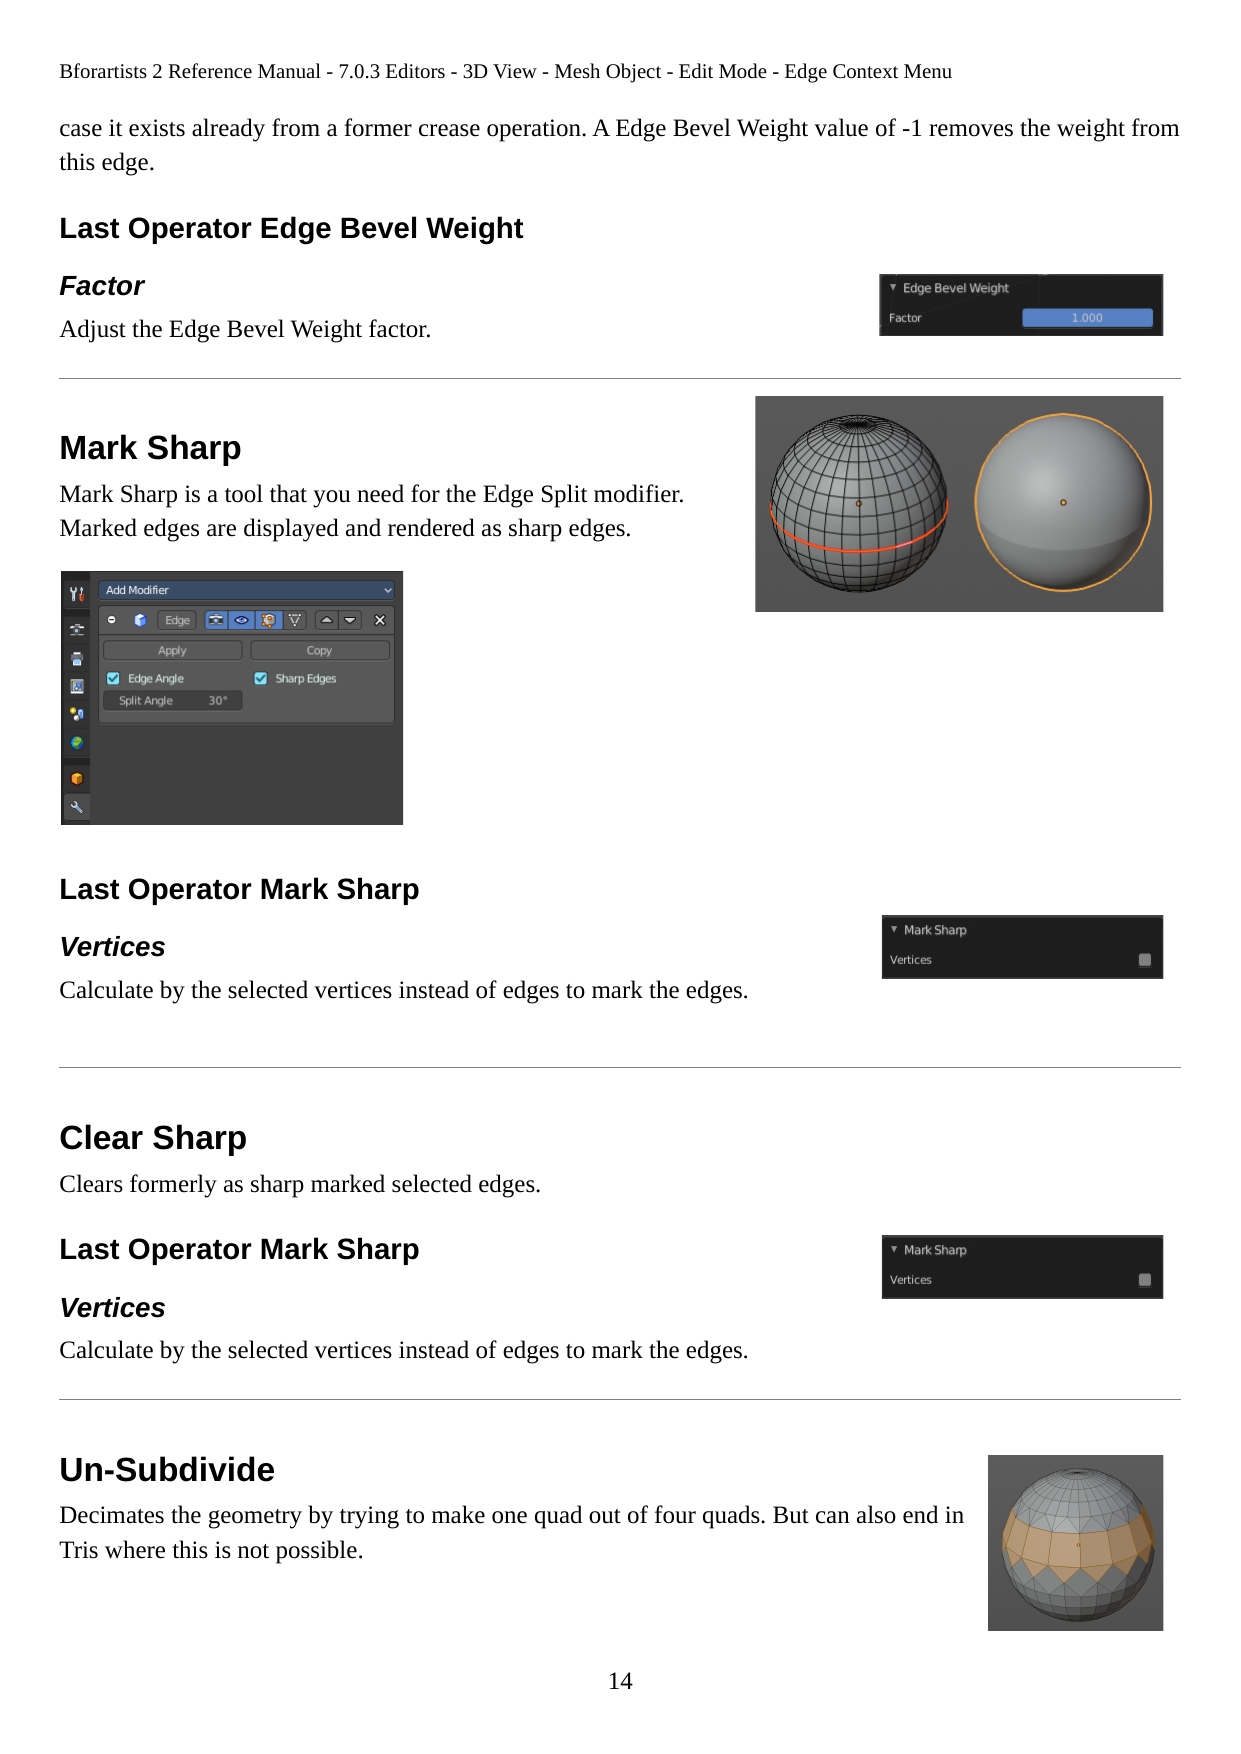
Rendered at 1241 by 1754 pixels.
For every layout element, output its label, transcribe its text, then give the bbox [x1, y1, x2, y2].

picture [881, 1235, 1164, 1299]
subtitle Last Operator Mark Sharp [59, 872, 1181, 905]
picture [61, 571, 404, 825]
text case it exists already from a former crease operation. A Edge Bevel Weight value of -1 removes the weight from this edge. [59, 113, 1181, 176]
text Mark Sharp is a tool that you need for the Edge Split modifier. Marked edges are displayed and rendered as sharp edges. [59, 479, 755, 542]
subtitle Factor [59, 269, 1181, 301]
subtitle Vertices [59, 1291, 1181, 1323]
text Calculate by the selected vertices instead of edges to mark the edges. [59, 975, 1181, 1003]
subtitle [1164, 428, 1181, 467]
subtitle Vertices [59, 930, 881, 962]
subtitle Mark Sharp [59, 428, 755, 467]
text Adjust the Edge Bevel Weight factor. [59, 314, 1181, 343]
text Clears formerly as sharp marked selected edges. [59, 1169, 1181, 1197]
picture [988, 1455, 1164, 1631]
subtitle Last Operator Mark Sharp [59, 1232, 1181, 1266]
subtitle Un-Subdivide [59, 1449, 1181, 1488]
subtitle Last Operator Edge Bevel Weight [59, 211, 1181, 244]
subtitle Clear Sharp [59, 1117, 1181, 1156]
picture [755, 396, 1164, 612]
text Decimates the geometry by trying to make one quad out of four quads. But can also end in Tris where this is not possible. [59, 1501, 988, 1564]
text Calculate by the selected vertices instead of edges to mark the edges. [59, 1335, 1181, 1364]
picture [881, 915, 1164, 979]
picture [879, 274, 1164, 336]
subtitle [1164, 930, 1181, 962]
